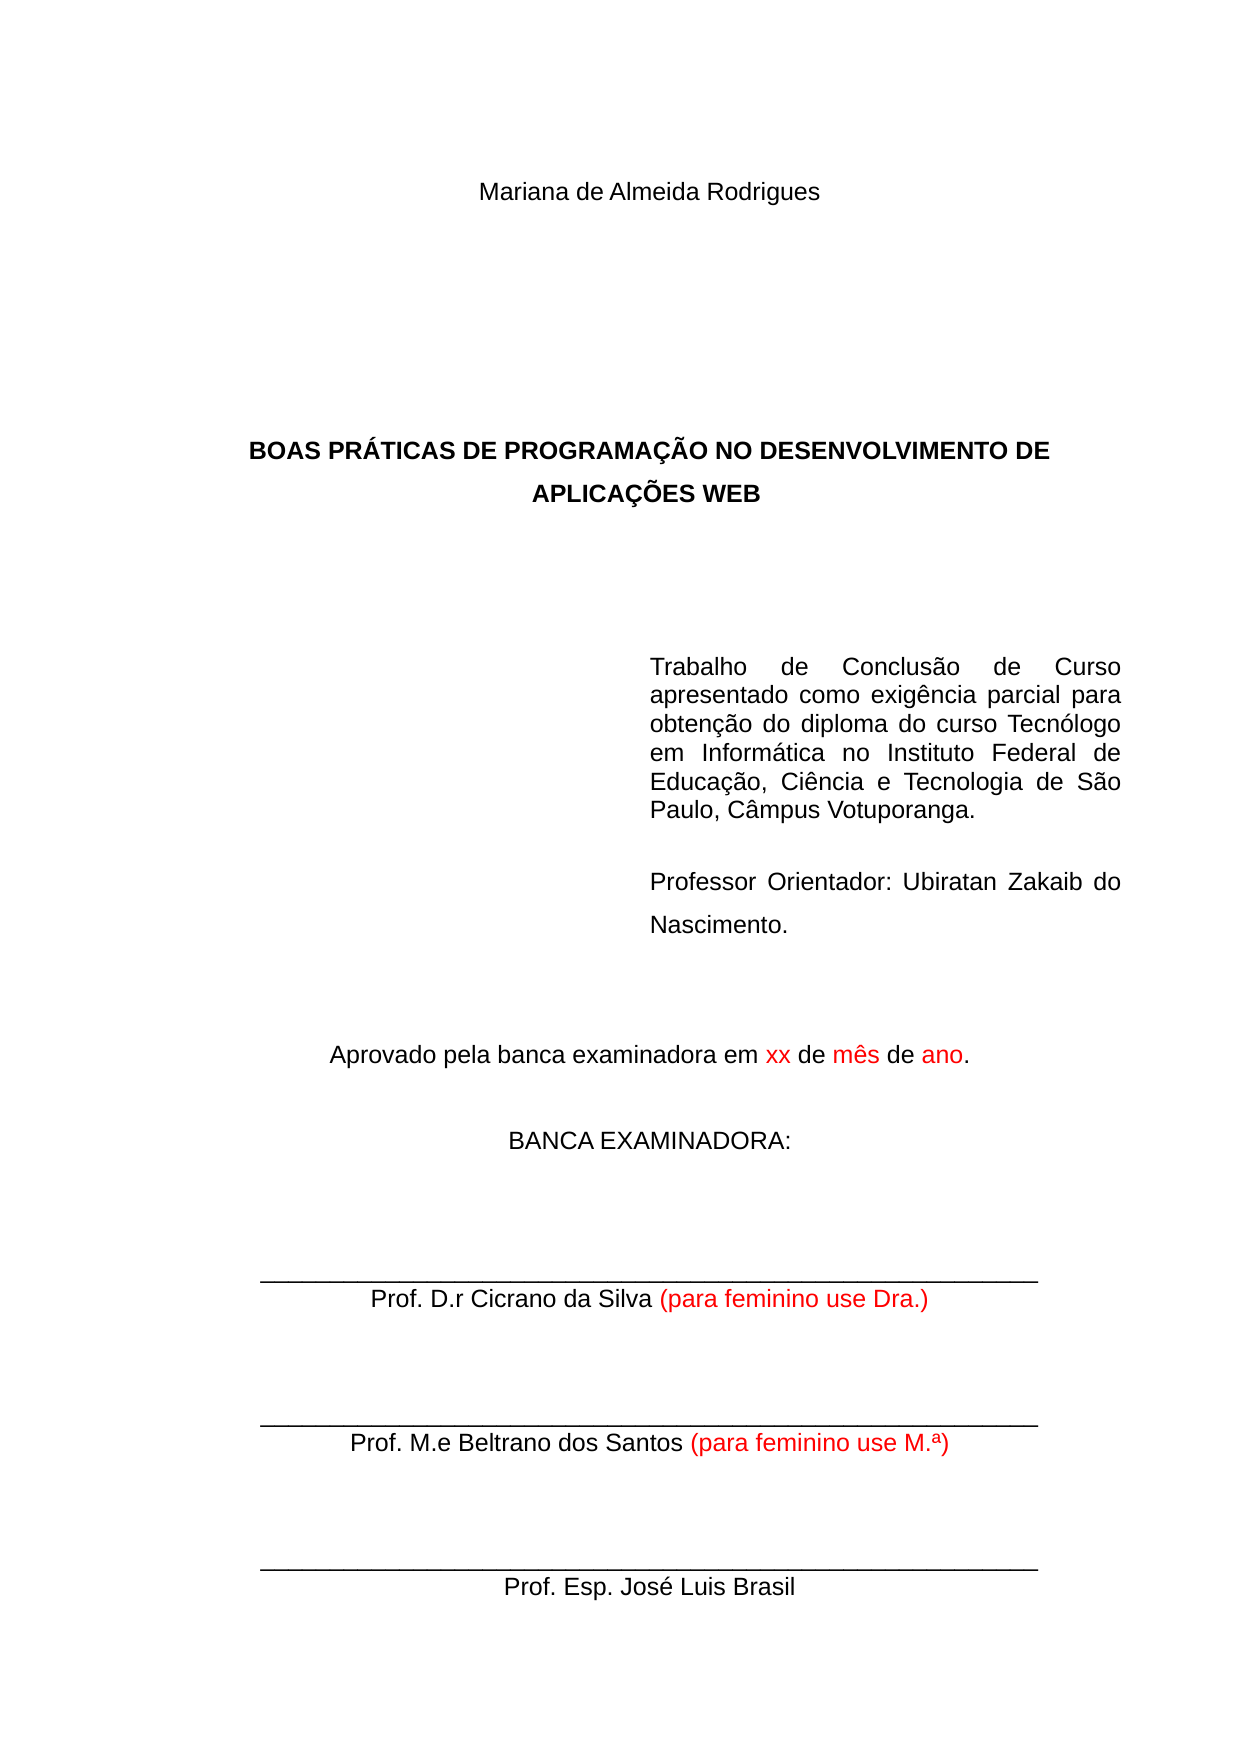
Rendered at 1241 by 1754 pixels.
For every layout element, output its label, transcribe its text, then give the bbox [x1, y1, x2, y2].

text Prof. M.e Beltrano dos Santos (para feminino use M.ª) [177, 1428, 1122, 1457]
text Aprovado pela banca examinadora em xx de mês de ano. [177, 1040, 1122, 1068]
text Prof. D.r Cicrano da Silva (para feminino use Dra.) [177, 1284, 1122, 1313]
text BOAS PRÁTICAS DE PROGRAMAÇÃO NO DESENVOLVIMENTO DE APLICAÇÕES WEB [177, 436, 1122, 508]
text ________________________________________________________ [177, 1399, 1122, 1428]
text ________________________________________________________ [177, 1543, 1122, 1572]
text Professor Orientador: Ubiratan Zakaib do Nascimento. [649, 867, 1122, 939]
text ________________________________________________________ [177, 1255, 1122, 1284]
text Trabalho de Conclusão de Curso apresentado como exigência parcial para obtenção do diploma do curso Tecnólogo em Informática no Instituto Federal de Educação, Ciência e Tecnologia de São Paulo, Câmpus Votuporanga. [649, 652, 1122, 824]
text Prof. Esp. José Luis Brasil [177, 1572, 1122, 1600]
text BANCA EXAMINADORA: [177, 1126, 1122, 1155]
text Mariana de Almeida Rodrigues [177, 177, 1122, 206]
